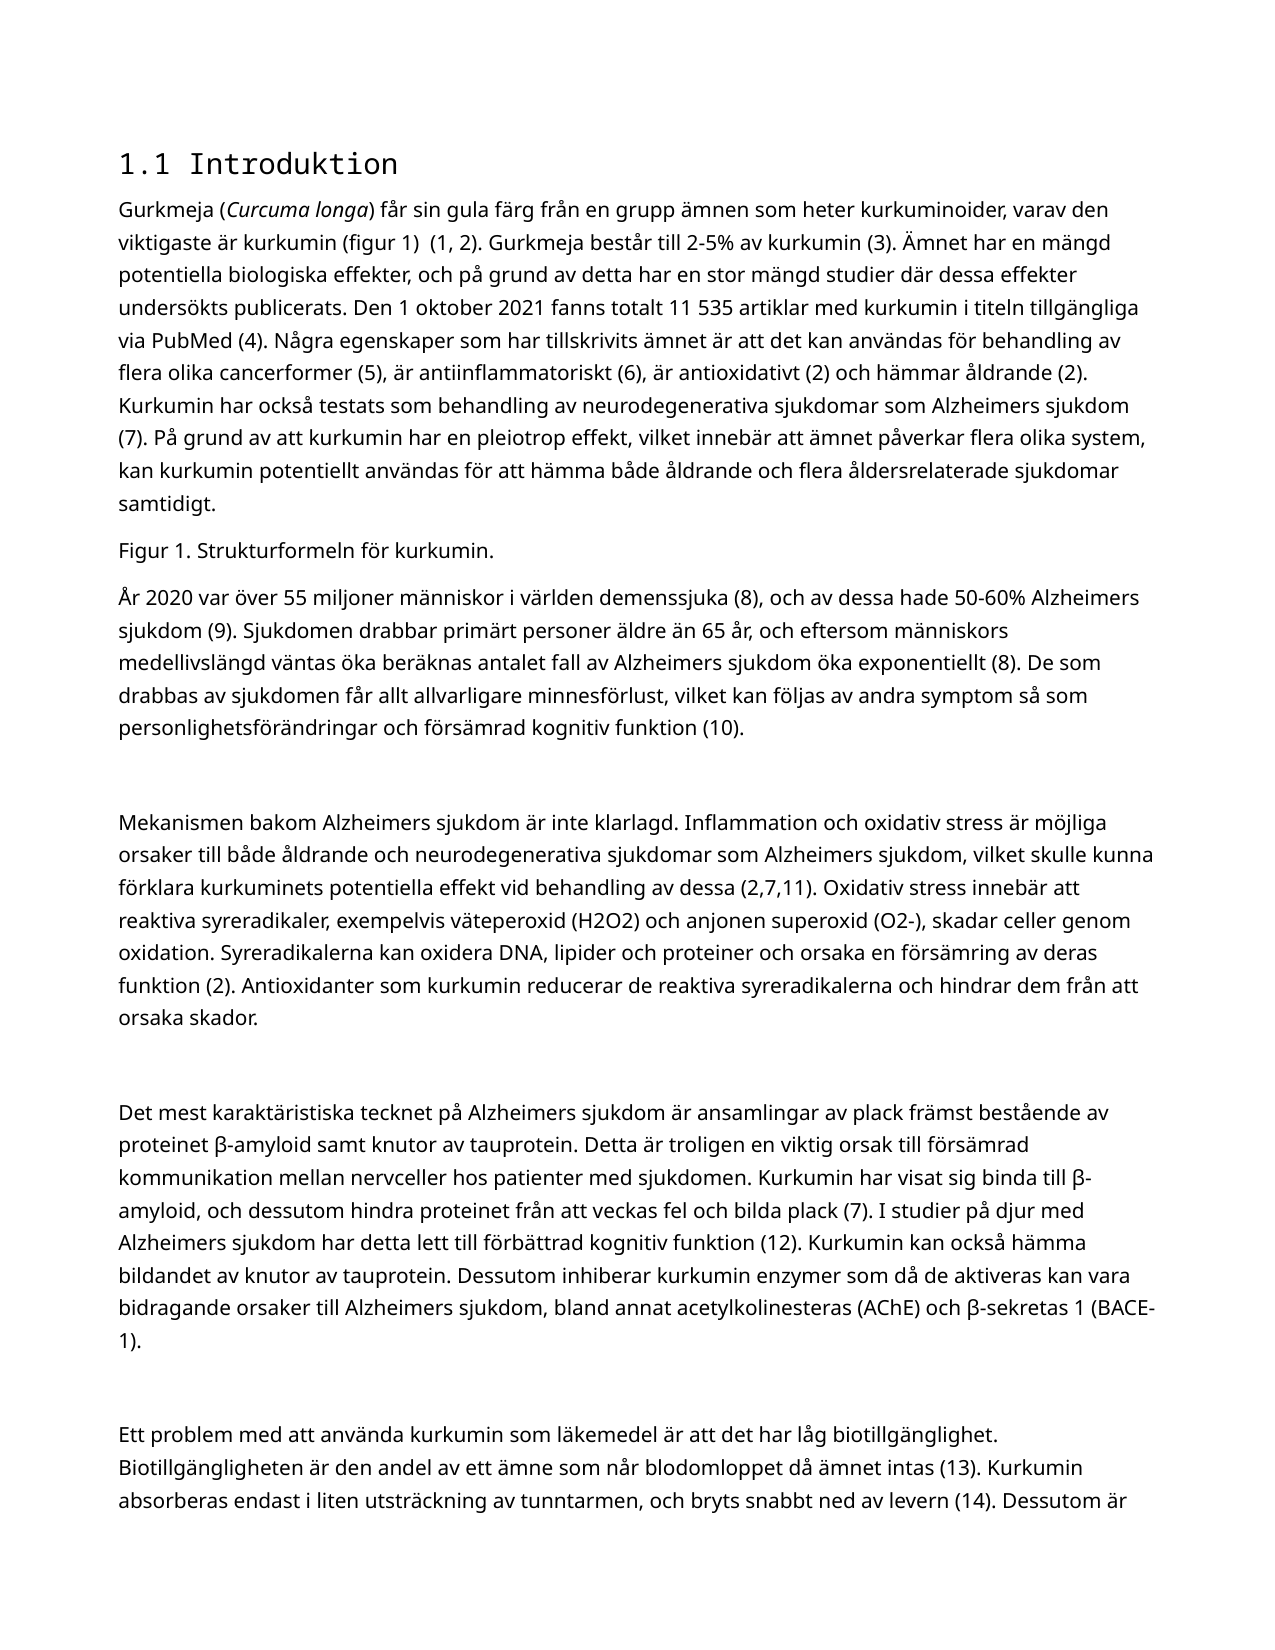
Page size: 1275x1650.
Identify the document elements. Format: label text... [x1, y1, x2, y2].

text Det mest karaktäristiska tecknet på Alzheimers sjukdom är ansamlingar av plack främst bestående av proteinet β-amyloid samt knutor av tauprotein. Detta är troligen en viktig orsak till försämrad kommunikation mellan nervceller hos patienter med sjukdomen. Kurkumin har visat sig binda till β-amyloid, och dessutom hindra proteinet från att veckas fel och bilda plack (7). I studier på djur med Alzheimers sjukdom har detta lett till förbättrad kognitiv funktion (12). Kurkumin kan också hämma bildandet av knutor av tauprotein. Dessutom inhiberar kurkumin enzymer som då de aktiveras kan vara bidragande orsaker till Alzheimers sjukdom, bland annat acetylkolinesteras (AChE) och β-sekretas 1 (BACE-1). [118, 1098, 1157, 1354]
text Gurkmeja (Curcuma longa) får sin gula färg från en grupp ämnen som heter kurkuminoider, varav den viktigaste är kurkumin (figur 1) (1, 2). Gurkmeja består till 2-5% av kurkumin (3). Ämnet har en mängd potentiella biologiska effekter, och på grund av detta har en stor mängd studier där dessa effekter undersökts publicerats. Den 1 oktober 2021 fanns totalt 11 535 artiklar med kurkumin i titeln tillgängliga via PubMed (4). Några egenskaper som har tillskrivits ämnet är att det kan användas för behandling av flera olika cancerformer (5), är antiinflammatoriskt (6), är antioxidativt (2) och hämmar åldrande (2). Kurkumin har också testats som behandling av neurodegenerativa sjukdomar som Alzheimers sjukdom (7). På grund av att kurkumin har en pleiotrop effekt, vilket innebär att ämnet påverkar flera olika system, kan kurkumin potentiellt användas för att hämma både åldrande och flera åldersrelaterade sjukdomar samtidigt. [118, 195, 1157, 517]
text Figur 1. Strukturformeln för kurkumin. [118, 536, 1157, 564]
text År 2020 var över 55 miljoner människor i världen demenssjuka (8), och av dessa hade 50-60% Alzheimers sjukdom (9). Sjukdomen drabbar primärt personer äldre än 65 år, och eftersom människors medellivslängd väntas öka beräknas antalet fall av Alzheimers sjukdom öka exponentiellt (8). De som drabbas av sjukdomen får allt allvarligare minnesförlust, vilket kan följas av andra symptom så som personlighetsförändringar och försämrad kognitiv funktion (10). [118, 583, 1157, 742]
text Mekanismen bakom Alzheimers sjukdom är inte klarlagd. Inflammation och oxidativ stress är möjliga orsaker till både åldrande och neurodegenerativa sjukdomar som Alzheimers sjukdom, vilket skulle kunna förklara kurkuminets potentiella effekt vid behandling av dessa (2,7,11). Oxidativ stress innebär att reaktiva syreradikaler, exempelvis väteperoxid (H2O2) och anjonen superoxid (O2-), skadar celler genom oxidation. Syreradikalerna kan oxidera DNA, lipider och proteiner och orsaka en försämring av deras funktion (2). Antioxidanter som kurkumin reducerar de reaktiva syreradikalerna och hindrar dem från att orsaka skador. [118, 808, 1157, 1032]
subtitle 1.1 Introduktion [118, 143, 1157, 183]
text Ett problem med att använda kurkumin som läkemedel är att det har låg biotillgänglighet. Biotillgängligheten är den andel av ett ämne som når blodomloppet då ämnet intas (13). Kurkumin absorberas endast i liten utsträckning av tunntarmen, och bryts snabbt ned av levern (14). Dessutom är [118, 1421, 1157, 1514]
